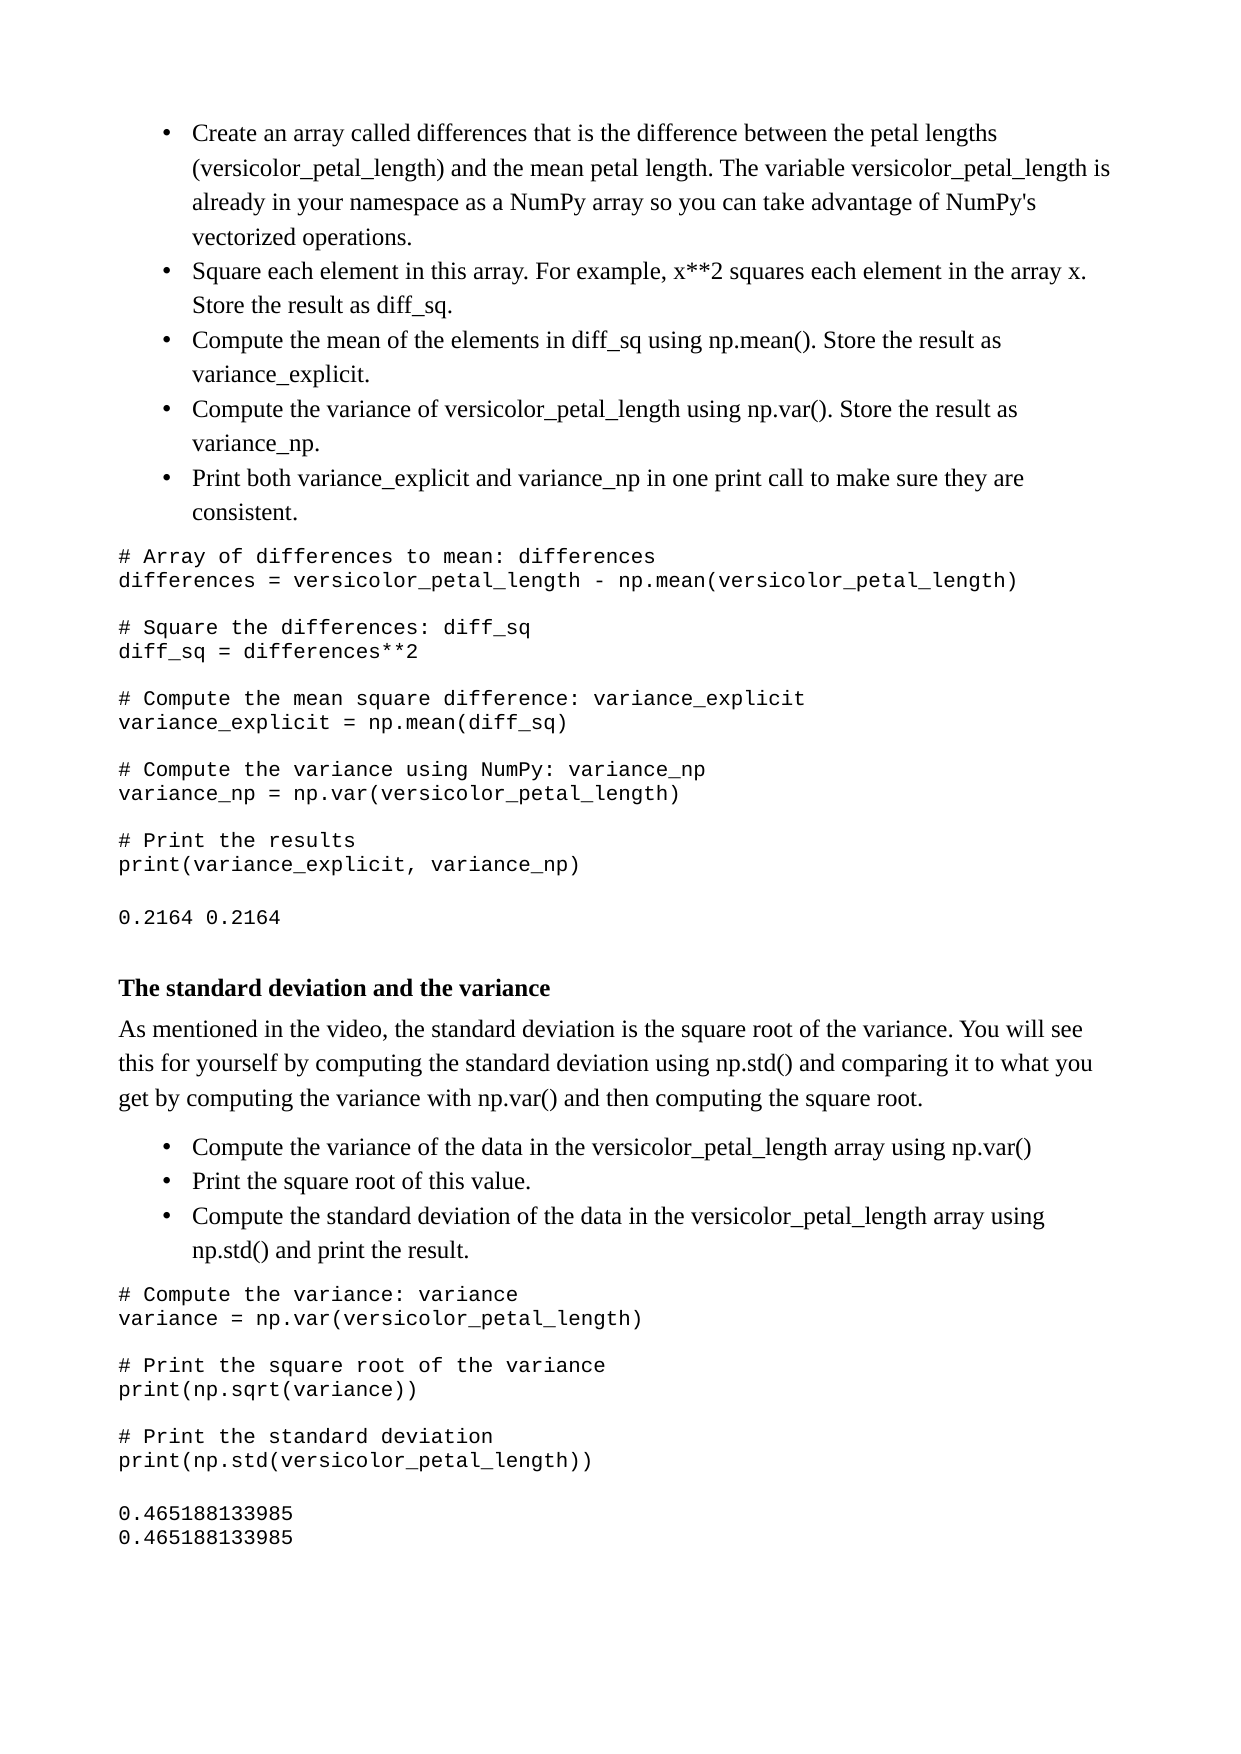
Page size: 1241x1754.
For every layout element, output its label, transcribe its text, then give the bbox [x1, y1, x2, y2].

list Compute the variance of the data in the versicolor_petal_length array using np.var() [162, 1132, 1122, 1161]
text # Print the results [118, 830, 1122, 854]
list Square each element in this array. For example, x**2 squares each element in the array x. Store the result as diff_sq. [162, 256, 1122, 319]
list Print the square root of this value. [162, 1166, 1122, 1195]
text diff_sq = differences**2 [118, 641, 1122, 665]
list Print both variance_explicit and variance_np in one print call to make sure they are consistent. [162, 463, 1122, 526]
text differences = versicolor_petal_length - np.mean(versicolor_petal_length) [118, 570, 1122, 594]
text 0.465188133985 [118, 1527, 1122, 1550]
text variance = np.var(versicolor_petal_length) [118, 1308, 1122, 1332]
text # Square the differences: diff_sq [118, 617, 1122, 641]
text # Compute the mean square difference: variance_explicit [118, 688, 1122, 712]
text # Print the standard deviation [118, 1426, 1122, 1450]
list Compute the mean of the elements in diff_sq using np.mean(). Store the result as variance_explicit. [162, 325, 1122, 388]
text 0.465188133985 [118, 1503, 1122, 1527]
text # Array of differences to mean: differences [118, 546, 1122, 570]
text variance_explicit = np.mean(diff_sq) [118, 712, 1122, 736]
text print(np.std(versicolor_petal_length)) [118, 1450, 1122, 1473]
list Compute the variance of versicolor_petal_length using np.var(). Store the result as variance_np. [162, 394, 1122, 457]
text # Print the square root of the variance [118, 1355, 1122, 1379]
text As mentioned in the video, the standard deviation is the square root of the variance. You will see this for yourself by computing the standard deviation using np.std() and comparing it to what you get by computing the variance with np.var() and then computing the square root. [118, 1014, 1122, 1112]
text # Compute the variance: variance [118, 1284, 1122, 1308]
text variance_np = np.var(versicolor_petal_length) [118, 783, 1122, 807]
list Create an array called differences that is the difference between the petal lengths (versicolor_petal_length) and the mean petal length. The variable versicolor_petal_length is already in your namespace as a NumPy array so you can take advantage of NumPy's vectorized operations. [162, 118, 1122, 250]
list Compute the standard deviation of the data in the versicolor_petal_length array using np.std() and print the result. [162, 1201, 1122, 1264]
subtitle The standard deviation and the variance [118, 973, 1122, 1001]
text print(variance_explicit, variance_np) [118, 854, 1122, 877]
text # Compute the variance using NumPy: variance_np [118, 759, 1122, 783]
text print(np.sqrt(variance)) [118, 1379, 1122, 1403]
text 0.2164 0.2164 [118, 907, 1122, 931]
